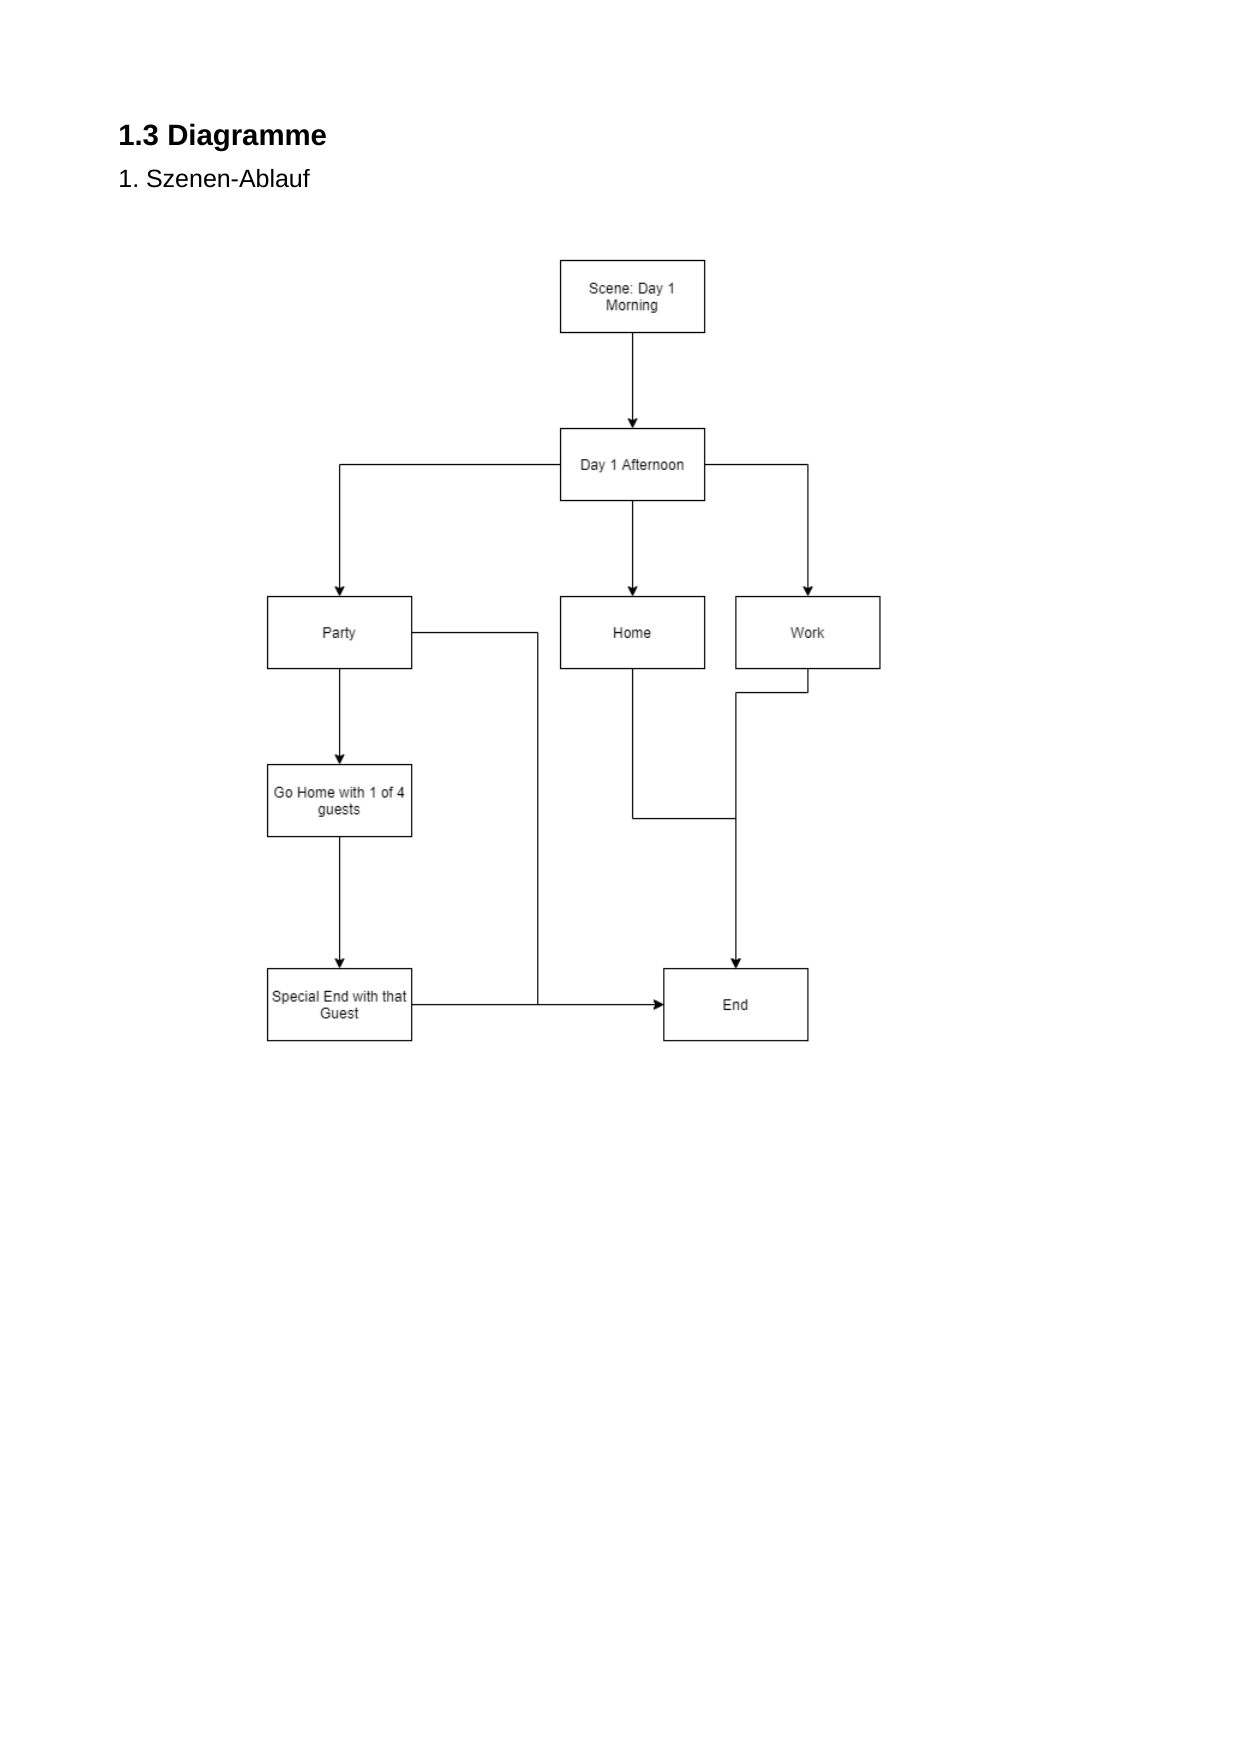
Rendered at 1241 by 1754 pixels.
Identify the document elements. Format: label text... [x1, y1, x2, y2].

picture [129, 206, 1134, 1621]
text 1. Szenen-Ablauf [118, 164, 1122, 193]
subtitle 1.3 Diagramme [118, 118, 1122, 152]
